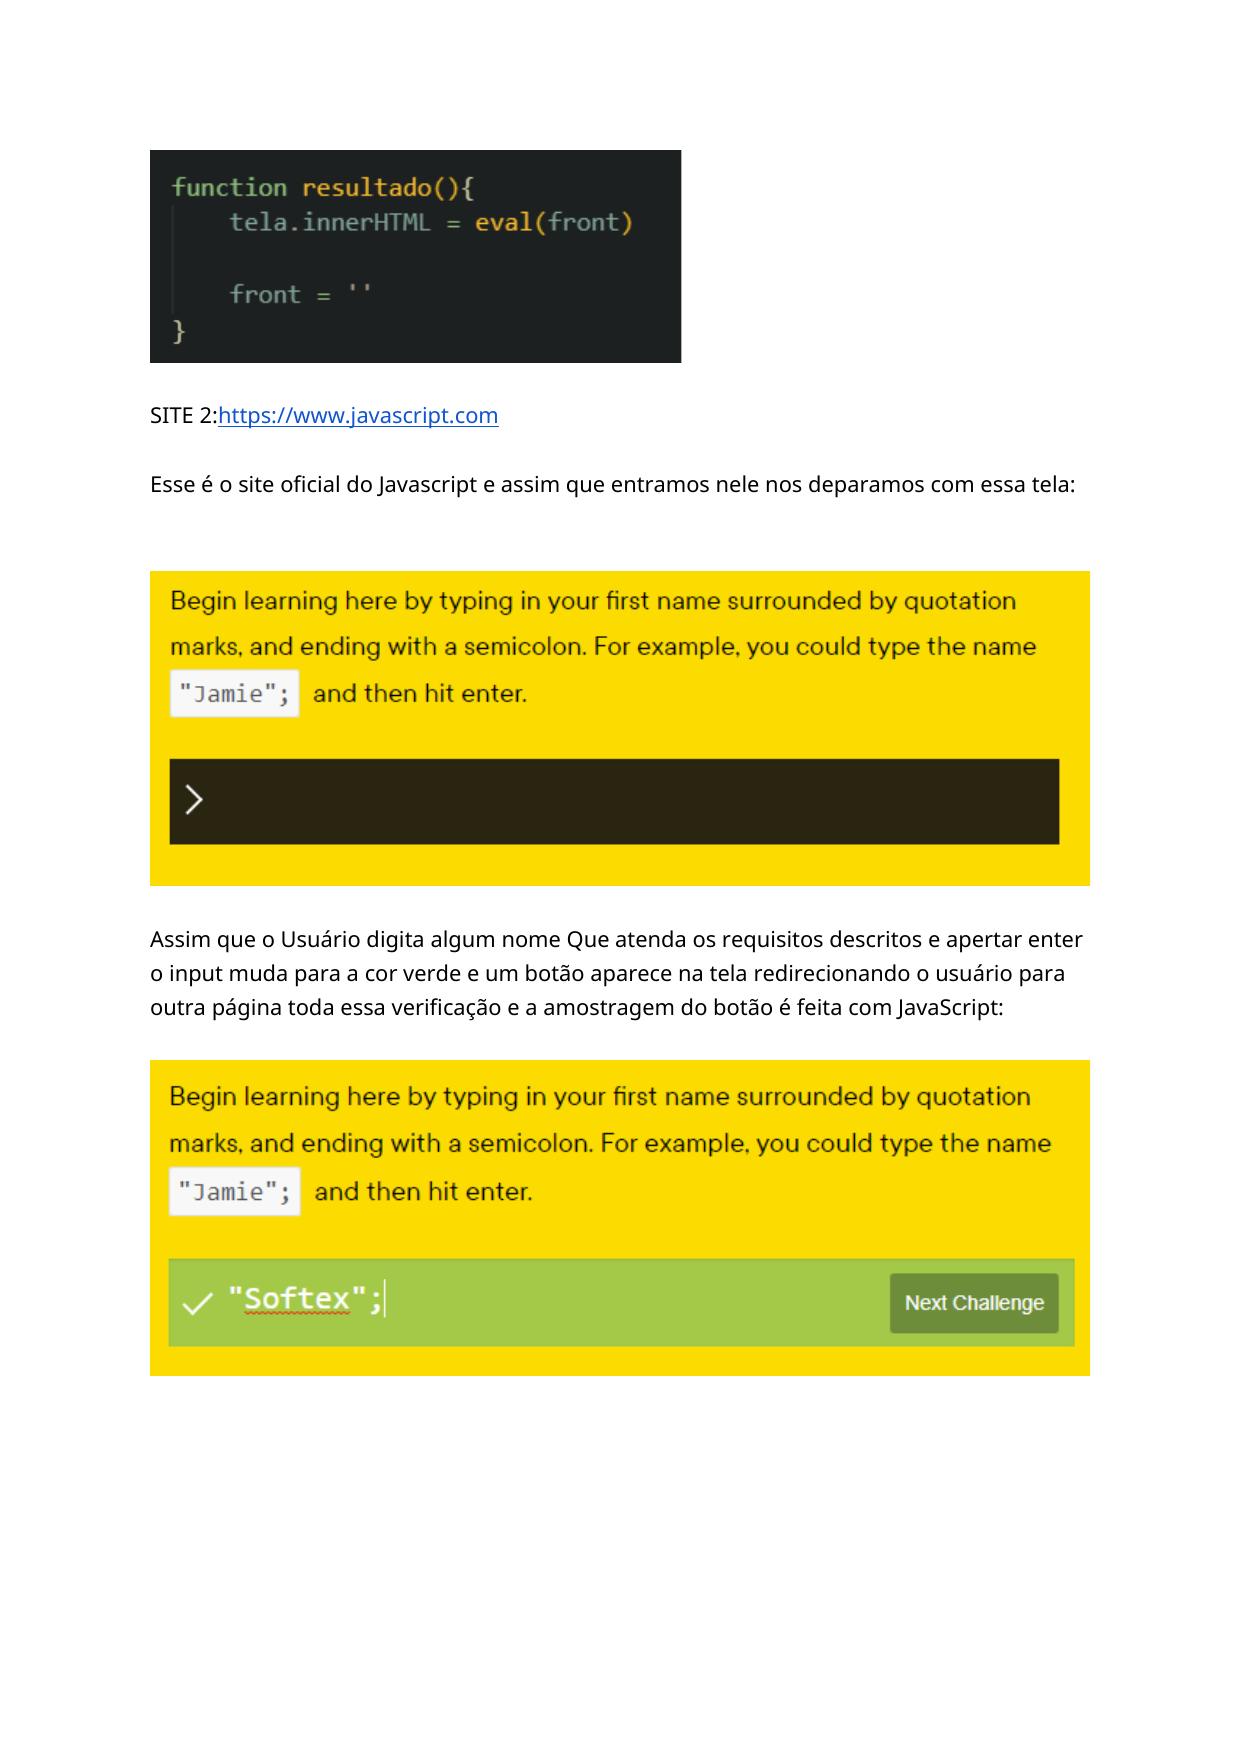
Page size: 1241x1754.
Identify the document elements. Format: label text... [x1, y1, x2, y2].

picture [150, 571, 1091, 886]
picture [150, 1060, 1091, 1376]
text Assim que o Usuário digita algum nome Que atenda os requisitos descritos e apertar enter o input muda para a cor verde e um botão aparece na tela redirecionando o usuário para outra página toda essa verificação e a amostragem do botão é feita com JavaScript: [150, 924, 1090, 1022]
picture [150, 150, 682, 363]
text SITE 2:https://www.javascript.com [150, 401, 1090, 430]
text Esse é o site oficial do Javascript e assim que entramos nele nos deparamos com essa tela: [150, 469, 1090, 499]
